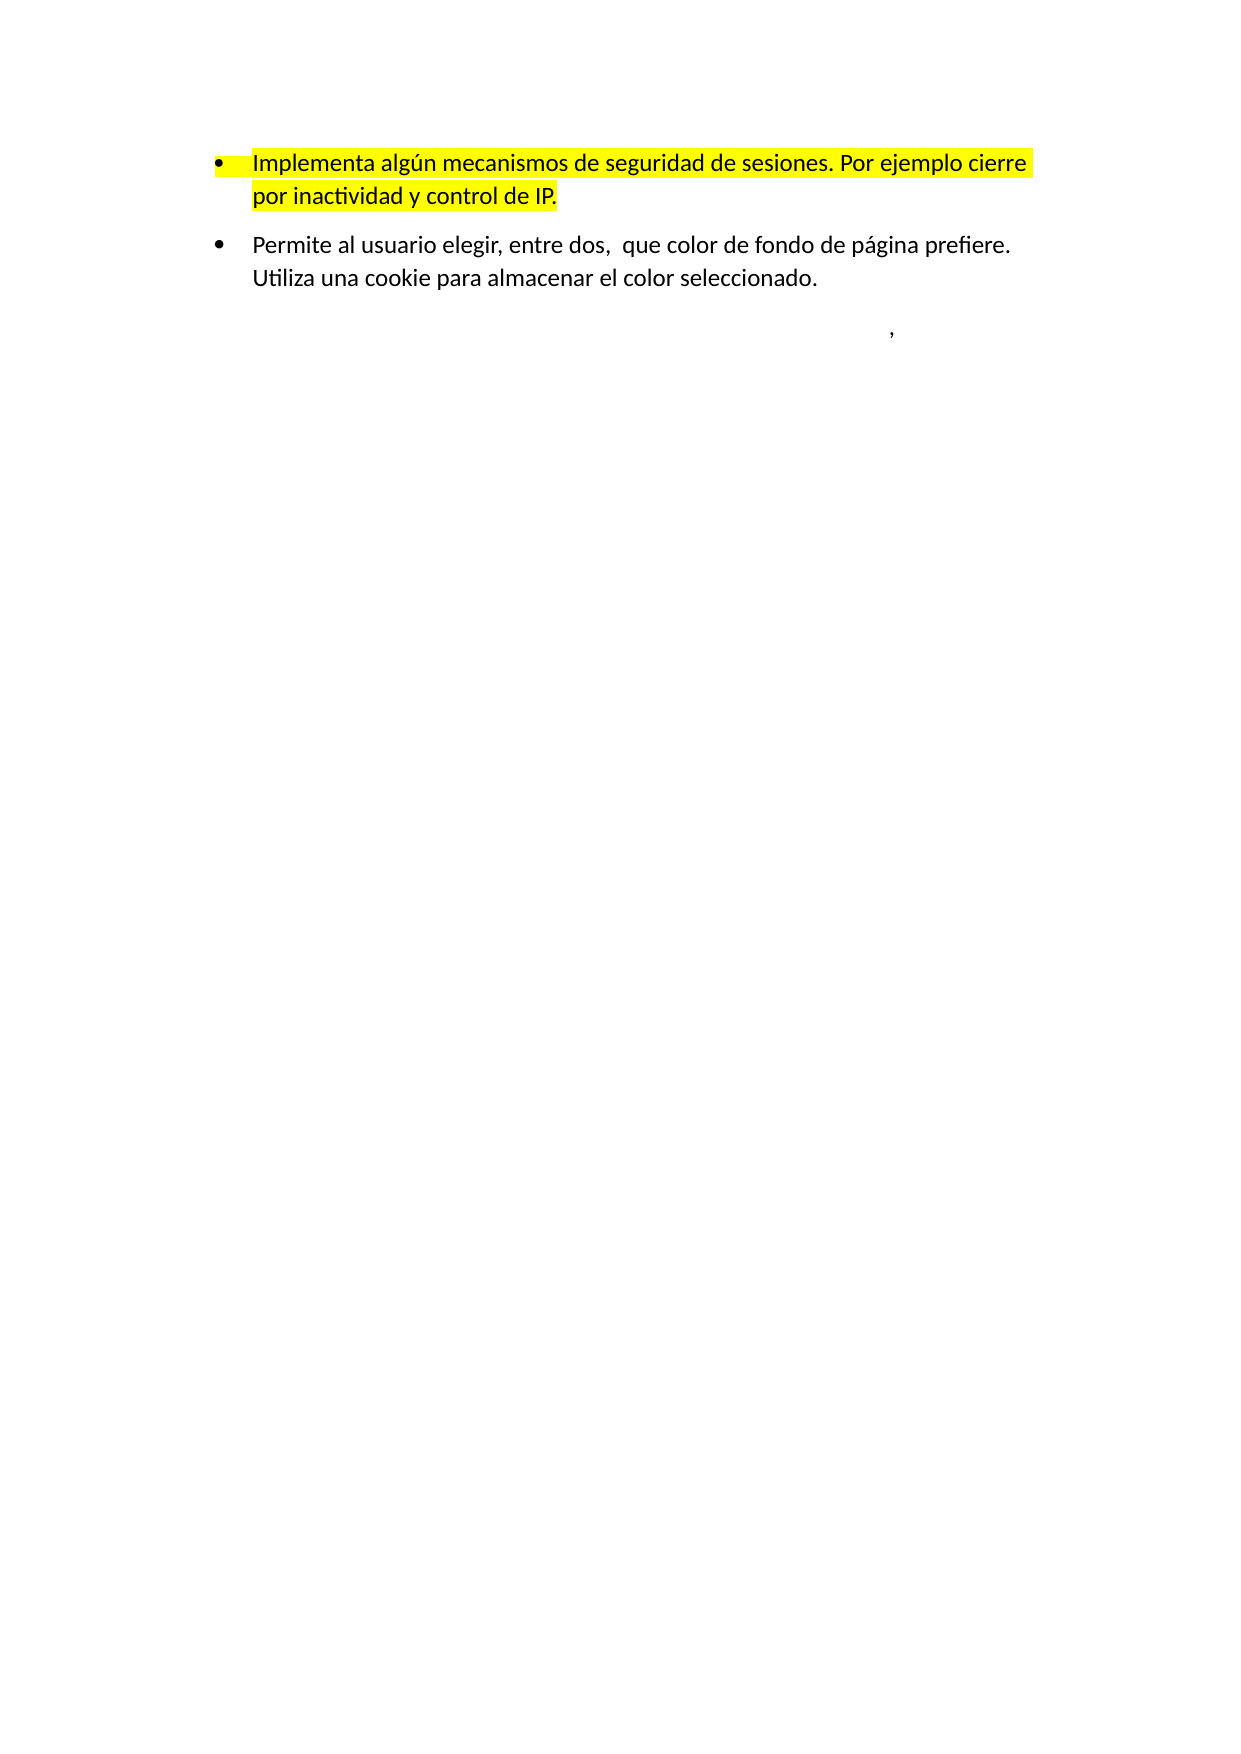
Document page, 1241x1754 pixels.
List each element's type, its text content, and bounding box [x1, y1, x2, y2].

text , [177, 311, 1063, 342]
list Permite al usuario elegir, entre dos, que color de fondo de página prefiere. Utiliza una cookie para almacenar el color seleccionado. [215, 229, 1063, 293]
list Implementa algún mecanismos de seguridad de sesiones. Por ejemplo cierre por inactividad y control de IP. [215, 148, 1063, 211]
